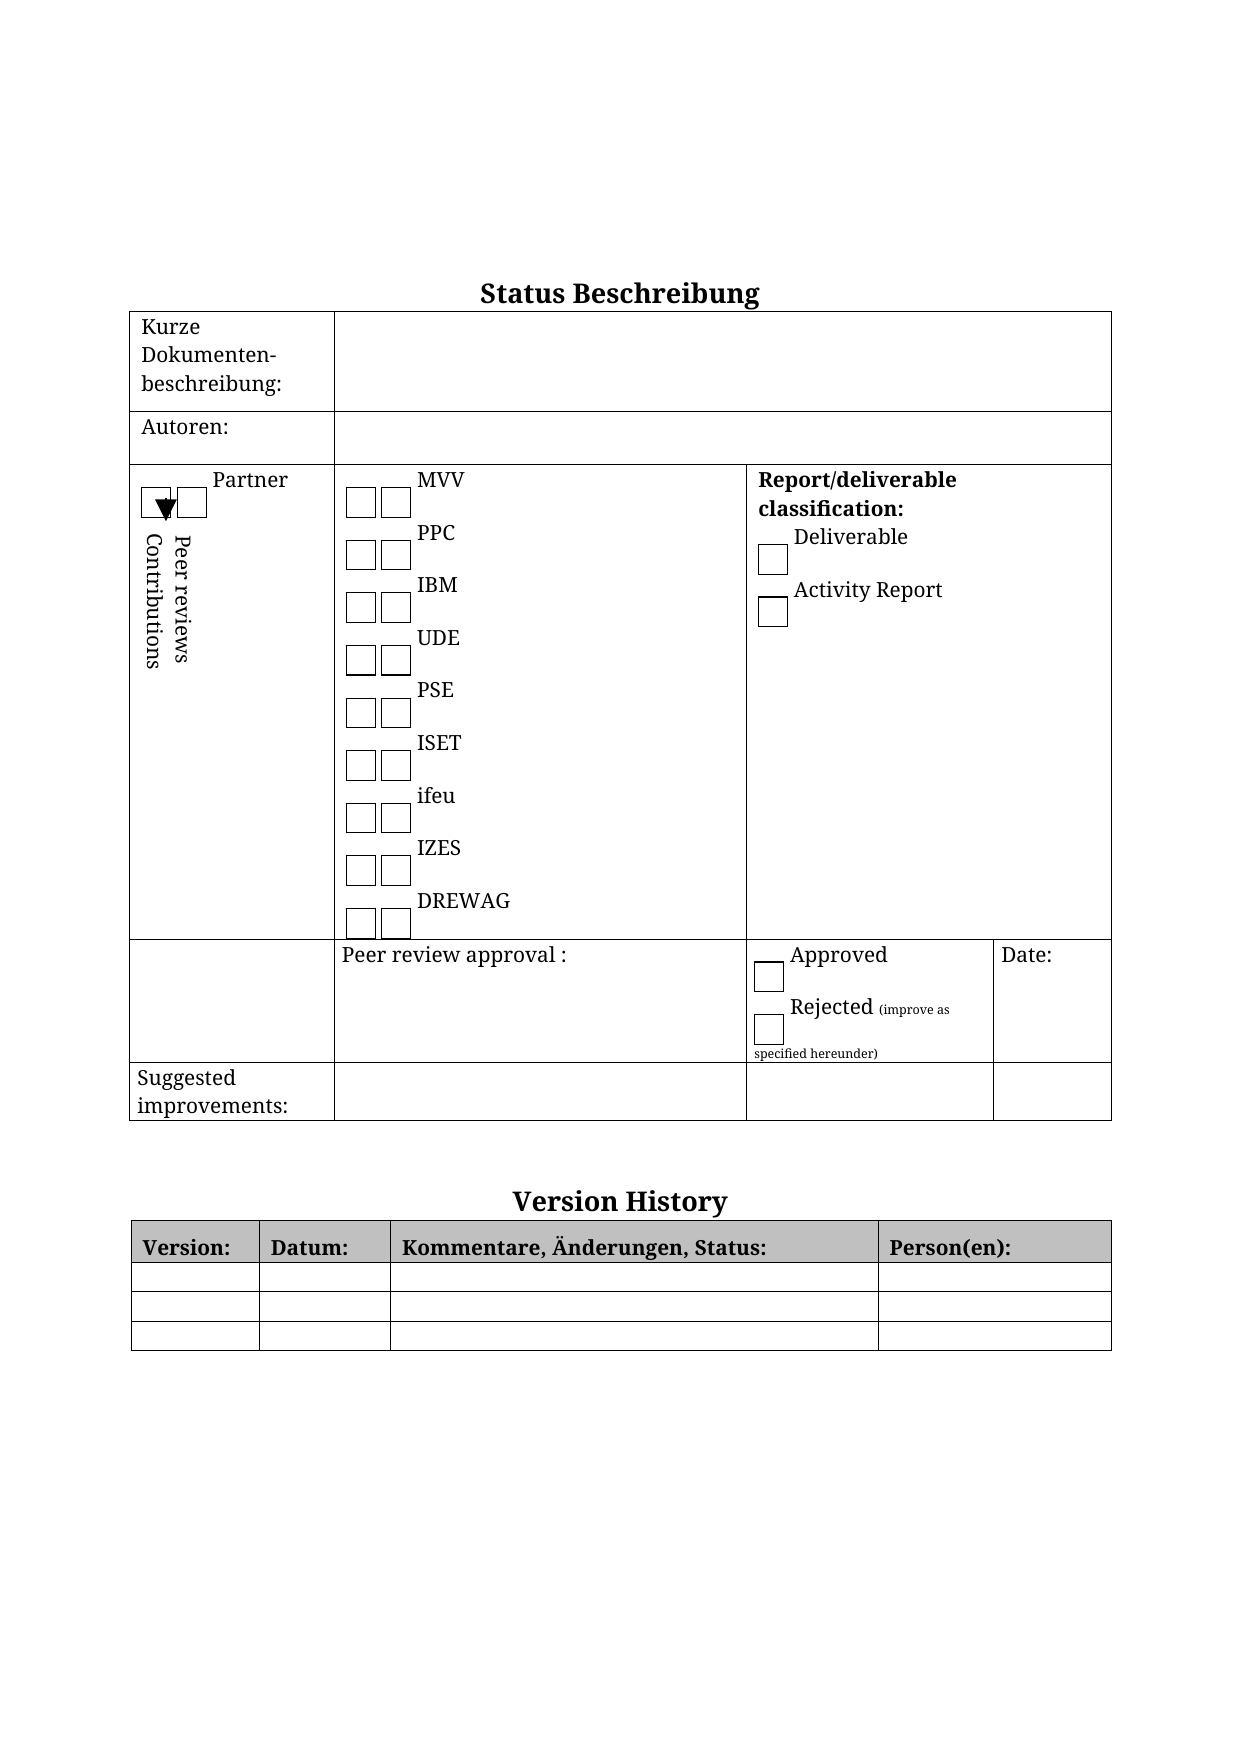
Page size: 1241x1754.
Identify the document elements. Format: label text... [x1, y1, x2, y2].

table_cell Suggested improvements: [130, 1063, 334, 1120]
table_cell [391, 1292, 878, 1321]
table_cell [879, 1263, 1111, 1291]
table_cell [335, 1063, 746, 1120]
table_header Version: [132, 1221, 259, 1262]
table_cell [132, 1263, 259, 1291]
title Version History [118, 1183, 1122, 1220]
table_cell [391, 1322, 878, 1350]
table_header Kommentare, Änderungen, Status: [391, 1221, 878, 1262]
table_cell Report/deliverable classification: Deliverable Activity Report [747, 465, 1111, 939]
table_cell [260, 1263, 390, 1291]
table_cell [391, 1263, 878, 1291]
table_cell [130, 940, 334, 1062]
table_cell [132, 1292, 259, 1321]
table_cell [747, 1063, 993, 1120]
title Status Beschreibung [118, 274, 1122, 311]
table_cell [879, 1322, 1111, 1350]
table_cell Autoren: [130, 412, 334, 464]
table_cell Partner [130, 465, 334, 518]
table_cell [132, 1322, 259, 1350]
table_cell Approved Rejected (improve as specified hereunder) [747, 940, 993, 1062]
table_header Datum: [260, 1221, 390, 1262]
table_header Person(en): [879, 1221, 1111, 1262]
table_cell [994, 1063, 1111, 1120]
table_cell Peer reviews Contributions [130, 518, 334, 939]
table_header [335, 312, 1111, 411]
table_cell MVV PPC IBM UDE PSE ISET ifeu IZES DREWAG [335, 465, 746, 939]
table_cell [335, 412, 1111, 464]
table_cell Peer review approval : [335, 940, 746, 1062]
table_cell [260, 1292, 390, 1321]
table_header Kurze Dokumenten-beschreibung: [130, 312, 334, 411]
table_cell [260, 1322, 390, 1350]
table_cell Date: [994, 940, 1111, 1062]
table_cell [879, 1292, 1111, 1321]
